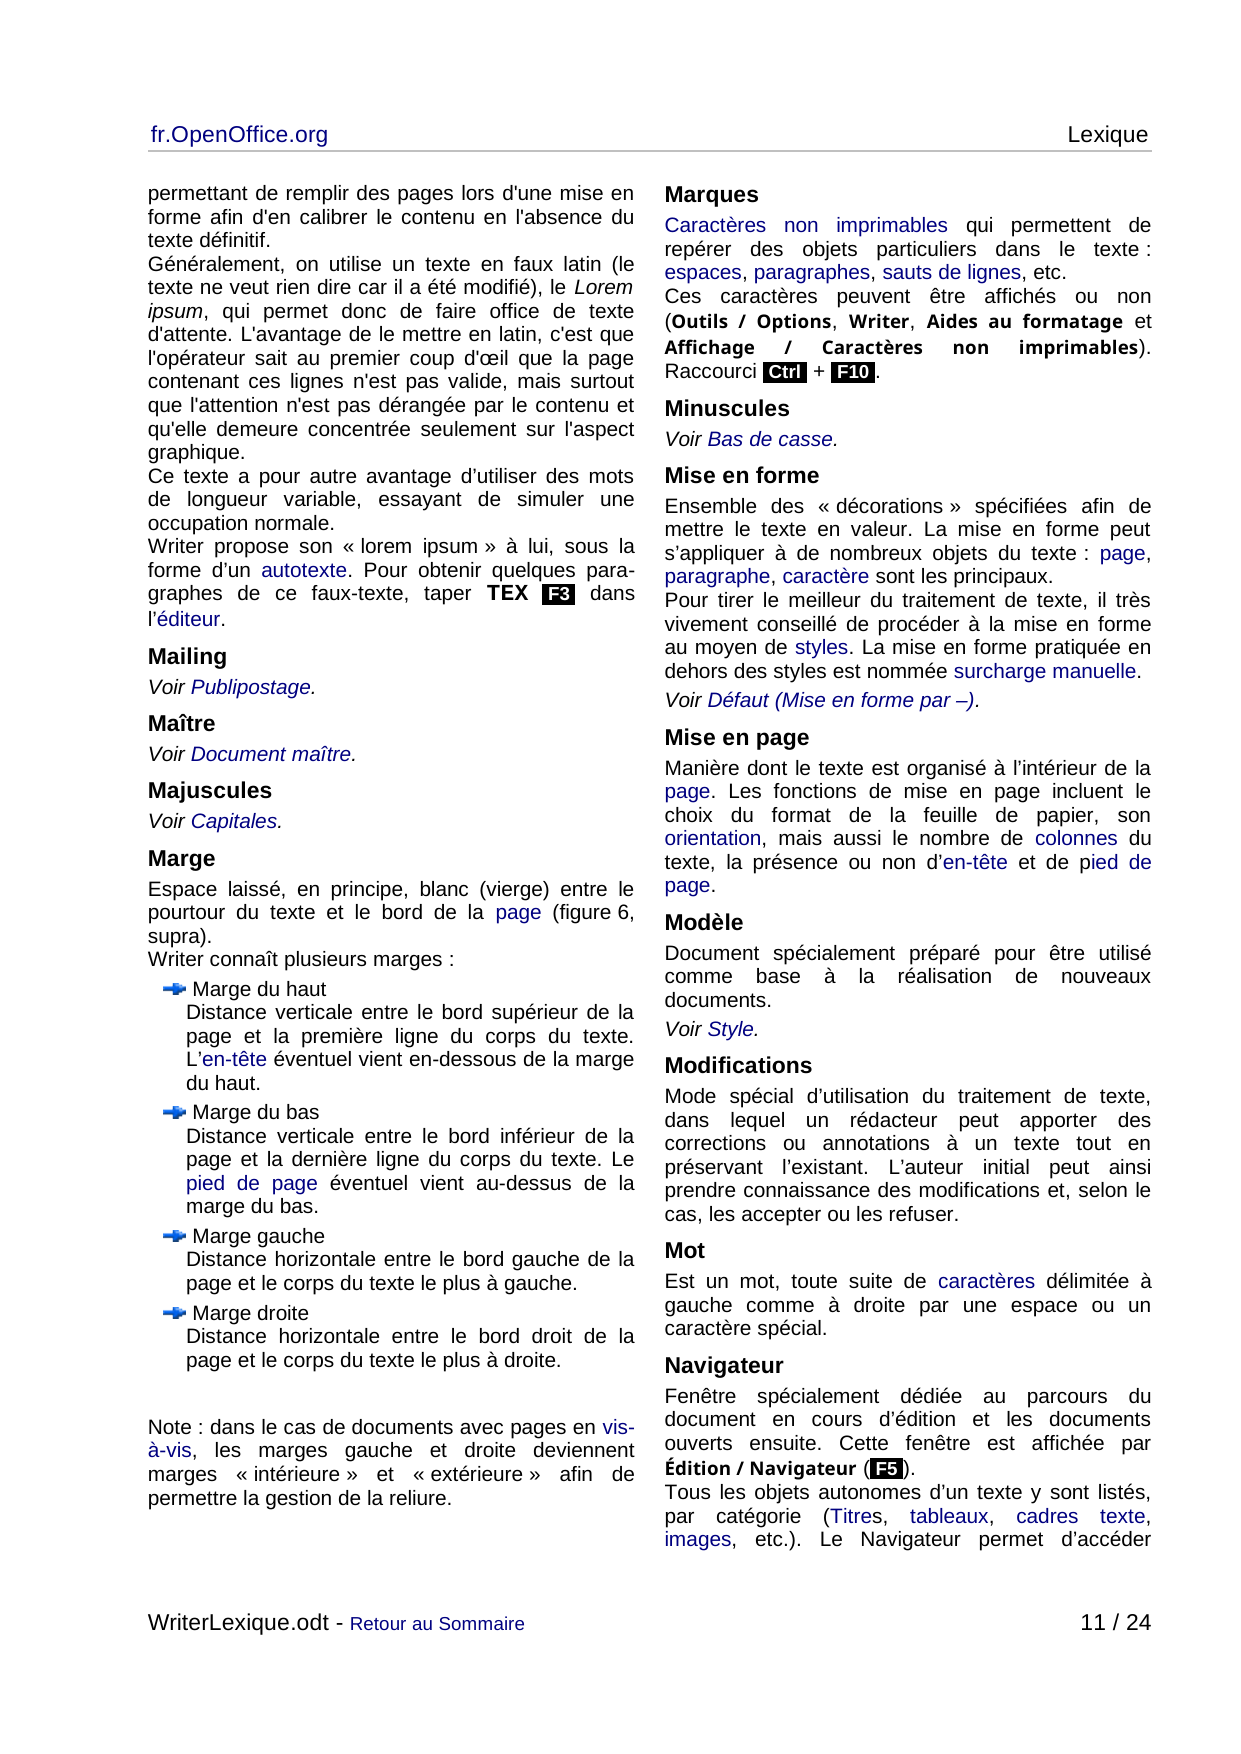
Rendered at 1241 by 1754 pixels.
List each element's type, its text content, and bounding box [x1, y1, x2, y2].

text Maître [148, 710, 635, 736]
text Tous les objets autonomes d’un texte y sont listés, par catégorie (Titres, tableaux, cadres texte, images, etc.). Le Navigateur permet d’accéder [664, 1481, 1152, 1551]
list Marge droite Distance horizontale entre le bord droit de la page et le corps du texte le plus à droite. [162, 1301, 635, 1372]
text Navigateur [664, 1352, 1152, 1378]
list Marge du bas Distance verticale entre le bord inférieur de la page et la dernière ligne du corps du texte. Le pied de page éventuel vient au-dessus de la marge du bas. [162, 1101, 635, 1218]
text Généralement, on utilise un texte en faux latin (le texte ne veut rien dire car il a été modifié), le Lorem ipsum, qui permet donc de faire office de texte d'attente. L'avantage de le mettre en latin, c'est que l'opérateur sait au premier coup d'œil que la page contenant ces lignes n'est pas valide, mais surtout que l'attention n'est pas dérangée par le contenu et qu'elle demeure concentrée seulement sur l'aspect graphique. [148, 252, 635, 464]
text Mode spécial d’utilisation du traitement de texte, dans lequel un rédacteur peut apporter des corrections ou annotations à un texte tout en préservant l’existant. L’auteur initial peut ainsi prendre connaissance des modifications et, selon le cas, les accepter ou les refuser. [664, 1085, 1152, 1226]
text Pour tirer le meilleur du traitement de texte, il très vivement conseillé de procéder à la mise en forme au moyen de styles. La mise en forme pratiquée en dehors des styles est nommée surcharge manuelle. [664, 588, 1152, 683]
text Document spécialement préparé pour être utilisé comme base à la réalisation de nouveaux documents. [664, 941, 1152, 1012]
text Voir Bas de casse. [664, 427, 1152, 451]
text Majuscules [148, 778, 635, 804]
text Voir Publipostage. [148, 675, 635, 699]
list Marge gauche Distance horizontale entre le bord gauche de la page et le corps du texte le plus à gauche. [162, 1224, 635, 1295]
text Espace laissé, en principe, blanc (vierge) entre le pourtour du texte et le bord de la page (figure 6, supra). [148, 877, 635, 948]
text Modèle [664, 909, 1152, 935]
text Marge [148, 845, 635, 871]
picture [163, 1106, 186, 1119]
picture [163, 983, 186, 995]
picture [163, 1307, 186, 1319]
text Minuscules [664, 395, 1152, 421]
text Voir Défaut (Mise en forme par –). [664, 689, 1152, 712]
text Modifications [664, 1053, 1152, 1079]
text Note : dans le cas de documents avec pages en vis-à-vis, les marges gauche et droite deviennent marges « intérieure » et « extérieure » afin de permettre la gestion de la reliure. [148, 1415, 635, 1509]
picture [163, 1230, 186, 1242]
text permettant de remplir des pages lors d'une mise en forme afin d'en calibrer le contenu en l'absence du texte définitif. [148, 182, 635, 252]
text Est un mot, toute suite de caractères délimitée à gauche comme à droite par une espace ou un caractère spécial. [664, 1270, 1152, 1340]
text Caractères non imprimables qui permettent de repérer des objets particuliers dans le texte : espaces, paragraphes, sauts de lignes, etc. [664, 213, 1152, 284]
text Marques [664, 182, 1152, 208]
list Marge du haut Distance verticale entre le bord supérieur de la page et la première ligne du corps du texte. L’en-tête éventuel vient en-dessous de la marge du haut. [162, 977, 635, 1095]
text Voir Style. [664, 1017, 1152, 1041]
text Fenêtre spécialement dédiée au parcours du document en cours d’édition et les documents ouverts ensuite. Cette fenêtre est affichée par Édition / Navigateur ( F5 ). [664, 1384, 1152, 1481]
text Mailing [148, 643, 635, 669]
text Ces caractères peuvent être affichés ou non (Outils / Options, Writer, Aides au formatage et Affichage / Caractères non imprimables). Raccourci Ctrl + F10 . [664, 284, 1152, 383]
text Manière dont le texte est organisé à l’intérieur de la page. Les fonctions de mise en page incluent le choix du format de la feuille de papier, son orientation, mais aussi le nombre de colonnes du texte, la présence ou non d’en-tête et de pied de page. [664, 756, 1152, 897]
text Ensemble des « décorations » spécifiées afin de mettre le texte en valeur. La mise en forme peut s’appliquer à de nombreux objets du texte : page, paragraphe, caractère sont les principaux. [664, 494, 1152, 588]
text Writer propose son « lorem ipsum » à lui, sous la forme d’un autotexte. Pour obtenir quelques para­graphes de ce faux-texte, taper TEX F3 dans l’éditeur. [148, 535, 635, 631]
text Writer connaît plusieurs marges : [148, 948, 635, 971]
text Mise en forme [664, 462, 1152, 488]
text Mise en page [664, 724, 1152, 750]
text Voir Capitales. [148, 810, 635, 833]
text Mot [664, 1238, 1152, 1264]
text Voir Document maître. [148, 742, 635, 766]
text Ce texte a pour autre avantage d’utiliser des mots de longueur variable, essayant de simuler une occupation normale. [148, 464, 635, 535]
